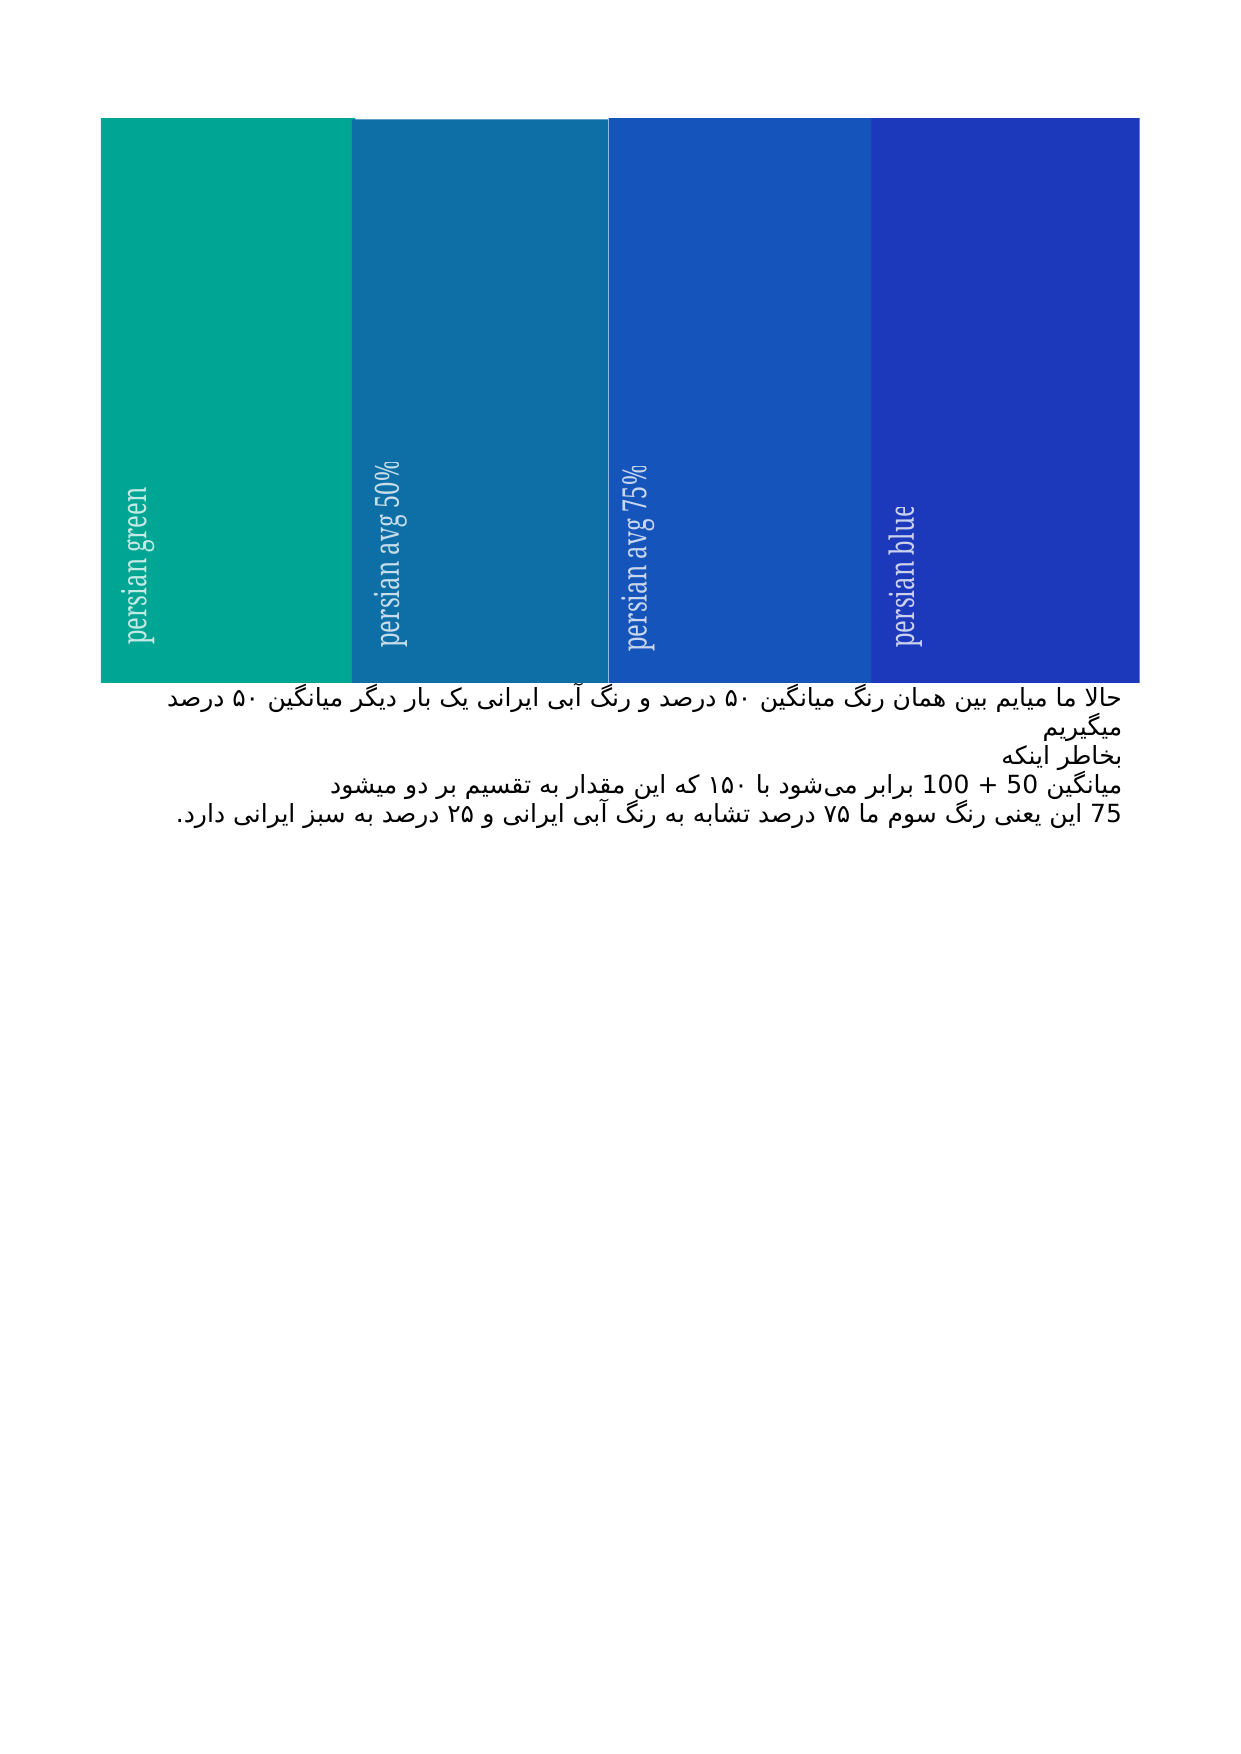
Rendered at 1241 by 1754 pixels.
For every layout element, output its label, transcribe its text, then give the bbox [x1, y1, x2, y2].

text پس ما ترکیبی از رنگ سبز ایرانی و آبی ایرانی را انتخاب کرده ایم ( رنگ وسط) این رنگ به عنوان یکی از رنگ های سایت انتخاب شده اما یک وبسایت نمیتواند یک رنگ داشته باشد. حداقال باید دو رنگ دیگر انتخاب کنیم از طرفی وب سایت ممکن است در حالت تاریک یا روشن باشد این انتخاب وابسته به کاربر است. پس ما رنگ persian را به عنوان رنگ ثانویه(دوم) و در حالت تاریک رنگ تیره ای برای رنگ اصلی(اول) و در حالت روشن رنگ روشن ای برای رنگ اصلی(اول) انتخاب میکنیم یک رنگ سوم هم باید برای بخش های قابل توجه یا المان های خاص به کار برود. ما قبل تر یک میانگین بین سبز ایرانی و آبی ایرانی گرفتیم بیاید هرکدام از رنگ ها را چیزی بنامیم اندازه های rgb از persian blue به علاوه اندازه های rgb از persian gree تقسیم بر دو = persian avg بنابرین persian avg میانگین ۵۰ درصد بین آن دو رنگ است یعنی ۵۰ درصد شباهت به آبی ایرانی و ۵۰ درصد نسبت به سبز ایرانی حالا ما میایم بین همان رنگ میانگین ۵۰ درصد و رنگ آبی ایرانی یک بار دیگر میانگین ۵۰ درصد میگیریم بخاطر اینکه میانگین 50 + 100 برابر می‌شود با ۱۵۰ که این مقدار به تقسیم بر دو میشود 75 این یعنی رنگ سوم ما ۷۵ درصد تشابه به رنگ آبی ایرانی و ۲۵ درصد به سبز ایرانی دارد. [118, 683, 1122, 887]
